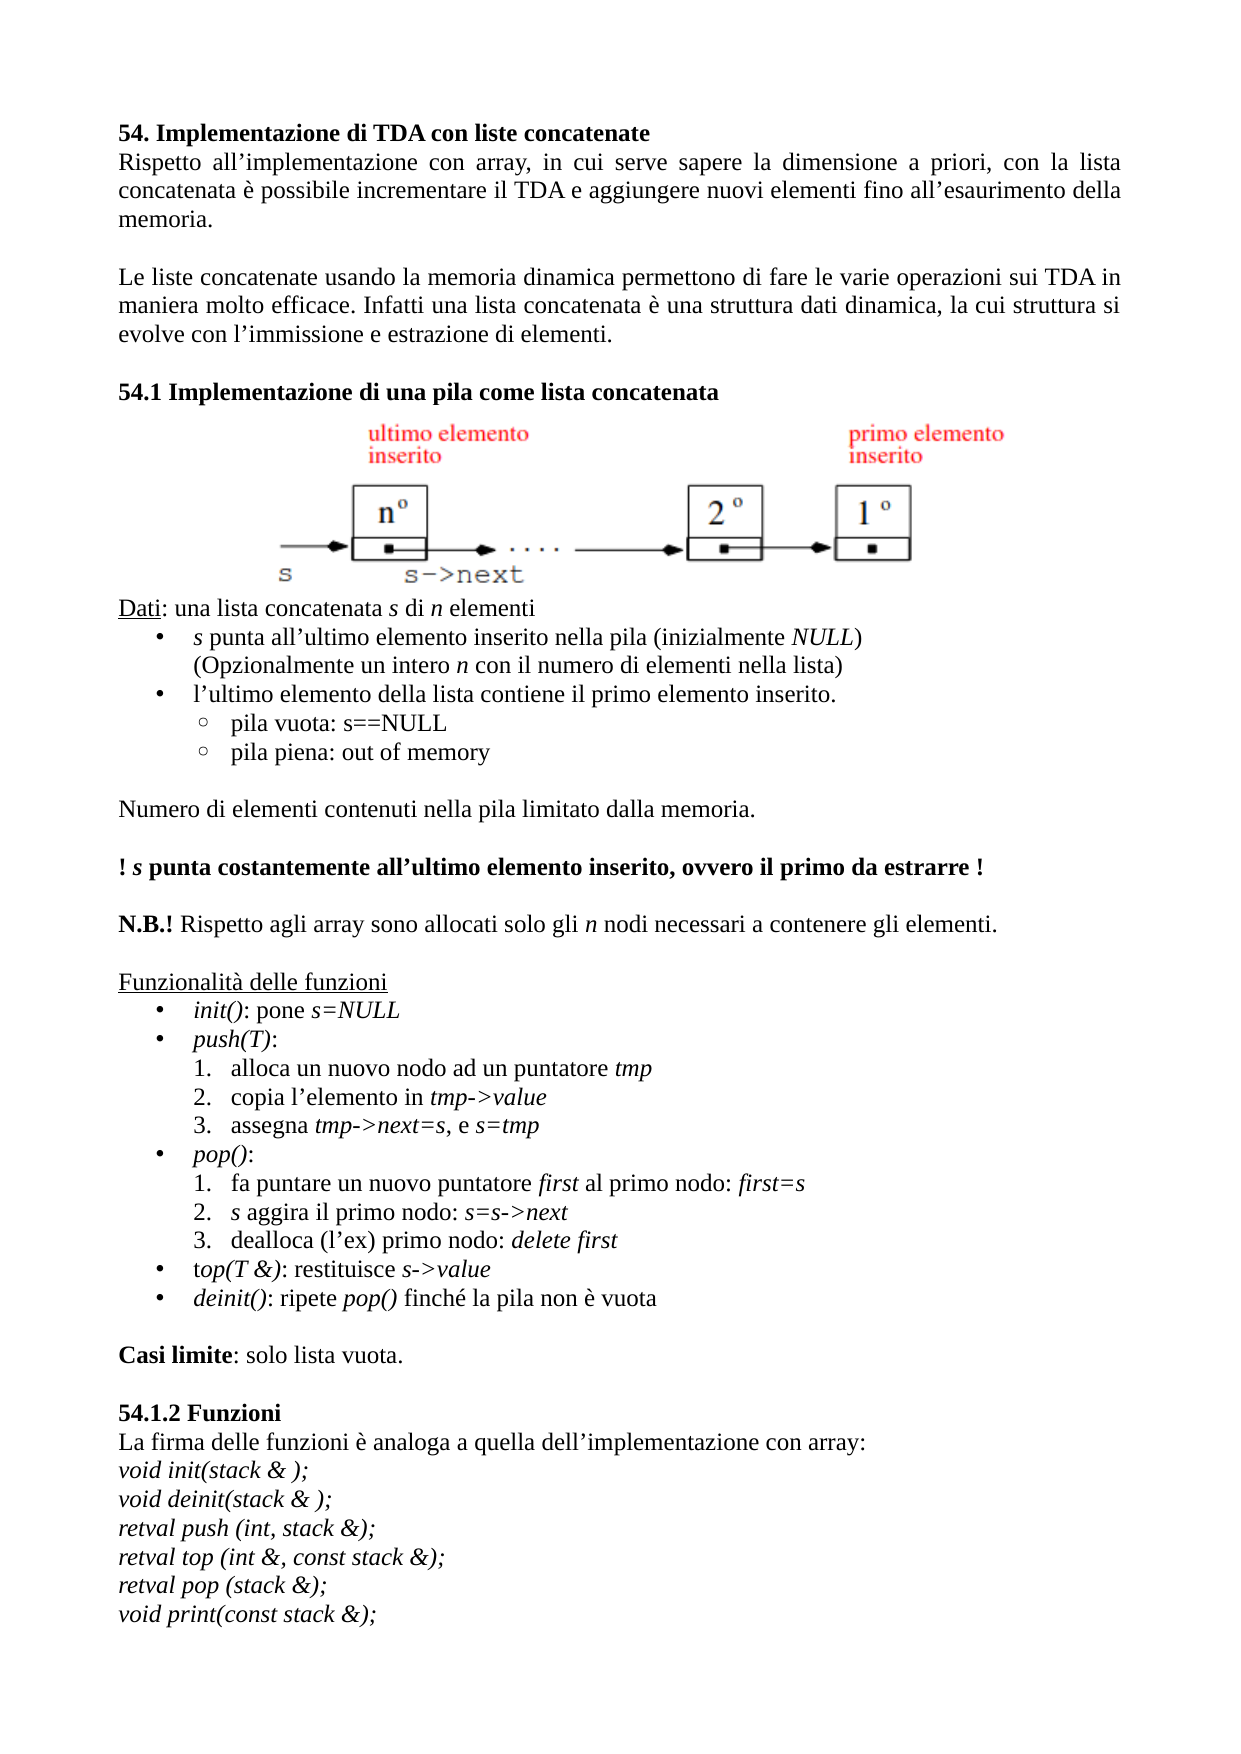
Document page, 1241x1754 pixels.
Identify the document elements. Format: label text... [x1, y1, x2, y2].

list l’ultimo elemento della lista contiene il primo elemento inserito. [156, 679, 1122, 708]
list pila vuota: s==NULL [193, 708, 1122, 737]
list s punta all’ultimo elemento inserito nella pila (inizialmente NULL) [156, 622, 1122, 651]
text 54.1.2 Funzioni [118, 1398, 1122, 1427]
picture [221, 405, 1020, 594]
text Dati: una lista concatenata s di n elementi [118, 406, 1122, 622]
list fa puntare un nuovo puntatore first al primo nodo: first=s [193, 1168, 1122, 1197]
text 54. Implementazione di TDA con liste concatenate [118, 118, 1122, 147]
text Casi limite: solo lista vuota. [118, 1341, 1122, 1369]
text retval push (int, stack &); [118, 1513, 1122, 1542]
list pop(): [156, 1139, 1122, 1168]
text void print(const stack &); [118, 1599, 1122, 1628]
text Rispetto all’implementazione con array, in cui serve sapere la dimensione a priori, con la lista concatenata è possibile incrementare il TDA e aggiungere nuovi elementi fino all’esaurimento della memoria. [118, 147, 1122, 233]
text Funzionalità delle funzioni [118, 967, 1122, 996]
list pila piena: out of memory [193, 737, 1122, 766]
text ! s punta costantemente all’ultimo elemento inserito, ovvero il primo da estrarre ! [118, 852, 1122, 881]
list top(T &): restituisce s->value [156, 1254, 1122, 1283]
list deinit(): ripete pop() finché la pila non è vuota [156, 1283, 1122, 1312]
list init(): pone s=NULL [156, 996, 1122, 1024]
list (Opzionalmente un intero n con il numero di elementi nella lista) [156, 651, 1122, 679]
text La firma delle funzioni è analoga a quella dell’implementazione con array: [118, 1427, 1122, 1456]
text 54.1 Implementazione di una pila come lista concatenata [118, 377, 1122, 406]
list push(T): [156, 1024, 1122, 1053]
list dealloca (l’ex) primo nodo: delete first [193, 1226, 1122, 1254]
list copia l’elemento in tmp->value [193, 1082, 1122, 1111]
text void deinit(stack & ); [118, 1484, 1122, 1513]
text Le liste concatenate usando la memoria dinamica permettono di fare le varie operazioni sui TDA in maniera molto efficace. Infatti una lista concatenata è una struttura dati dinamica, la cui struttura si evolve con l’immissione e estrazione di elementi. [118, 262, 1122, 348]
text void init(stack & ); [118, 1456, 1122, 1484]
text retval top (int &, const stack &); [118, 1542, 1122, 1571]
text Numero di elementi contenuti nella pila limitato dalla memoria. [118, 794, 1122, 823]
list s aggira il primo nodo: s=s->next [193, 1197, 1122, 1226]
list assegna tmp->next=s, e s=tmp [193, 1111, 1122, 1139]
text retval pop (stack &); [118, 1571, 1122, 1599]
text N.B.! Rispetto agli array sono allocati solo gli n nodi necessari a contenere gli elementi. [118, 909, 1122, 938]
list alloca un nuovo nodo ad un puntatore tmp [193, 1053, 1122, 1082]
